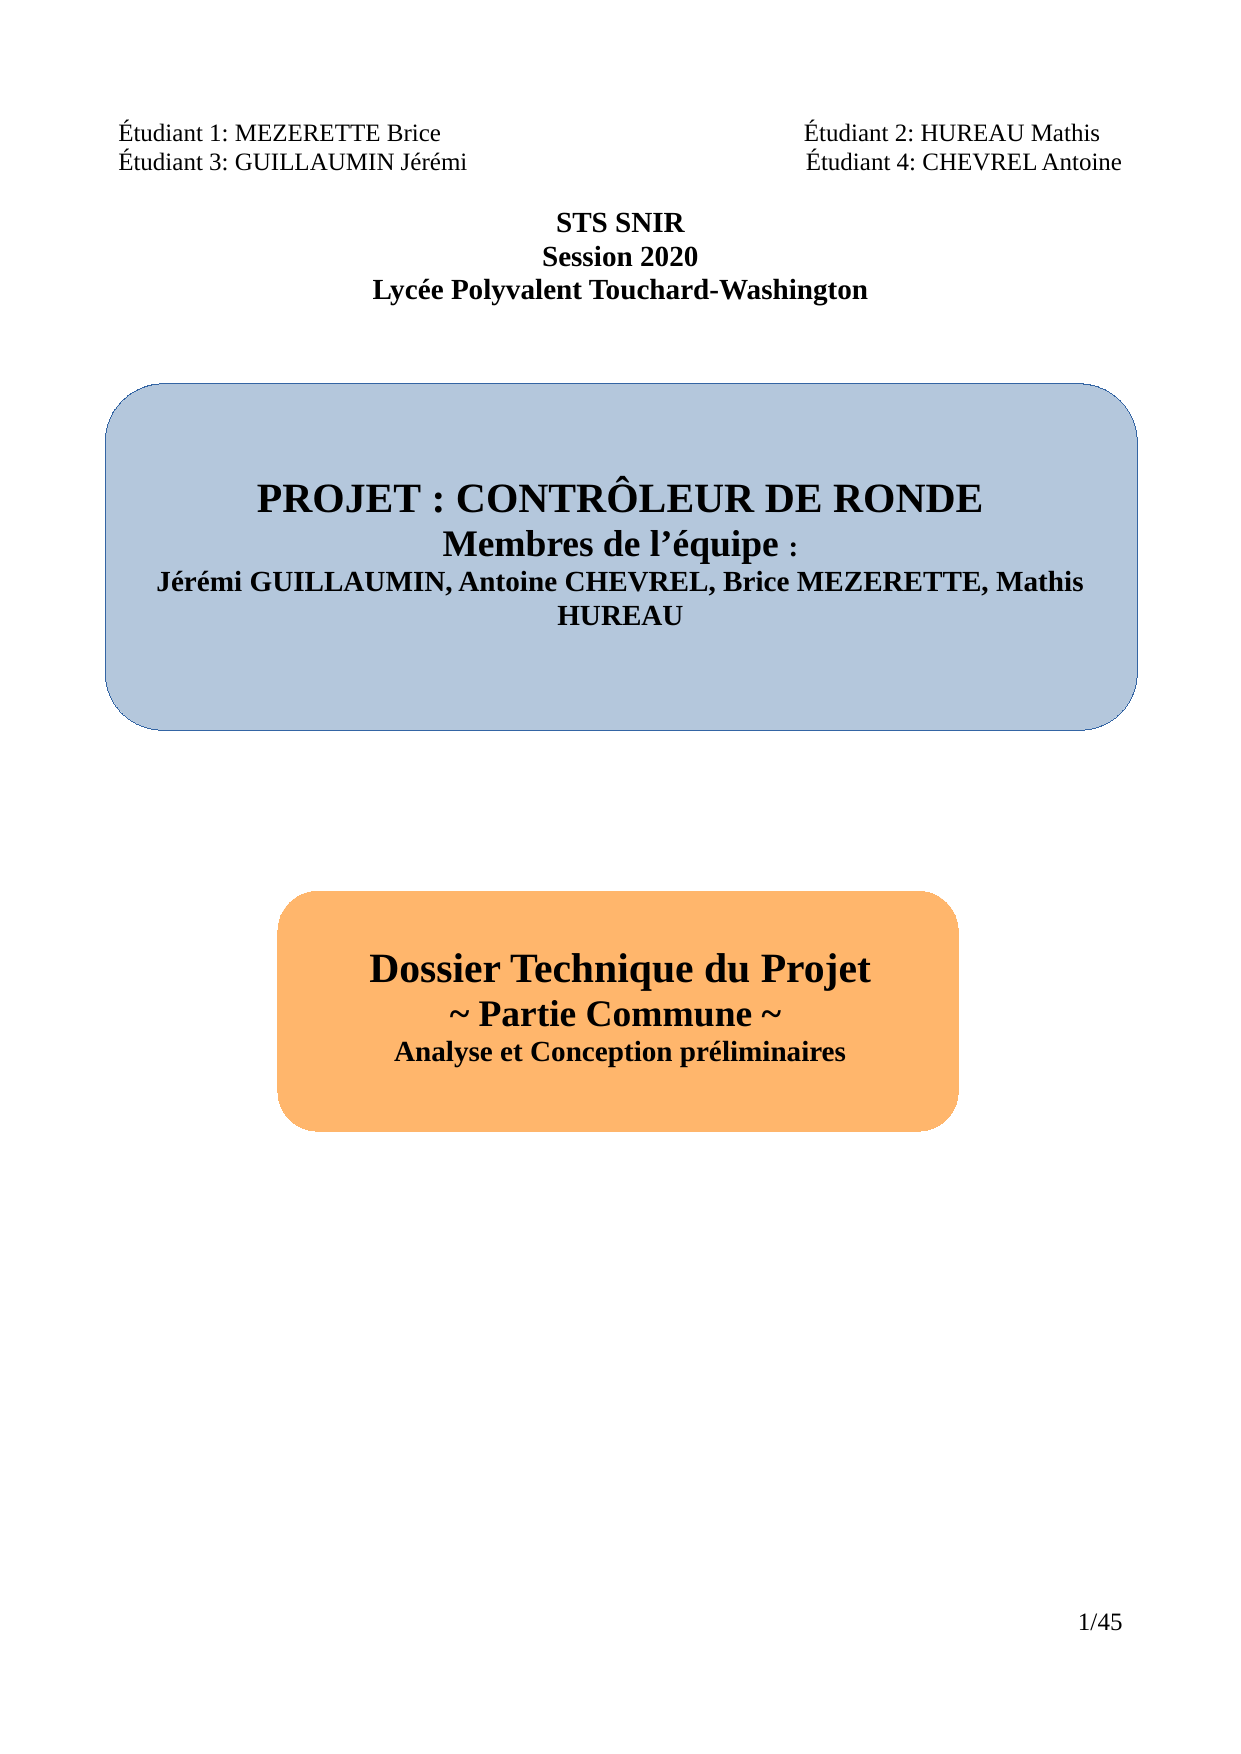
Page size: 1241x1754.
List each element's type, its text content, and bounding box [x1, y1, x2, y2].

text Session 2020 [118, 239, 1122, 272]
text ~ Partie Commune ~ [118, 991, 277, 1034]
text Analyse et Conception préliminaires [959, 1034, 1122, 1068]
text STS SNIR [118, 205, 1122, 239]
text ~ Partie Commune ~ [959, 991, 1122, 1034]
text Analyse et Conception préliminaires [118, 1034, 277, 1068]
text Dossier Technique du Projet [959, 943, 1122, 991]
text Dossier Technique du Projet [118, 943, 277, 991]
text Lycée Polyvalent Touchard-Washington [118, 272, 1122, 306]
